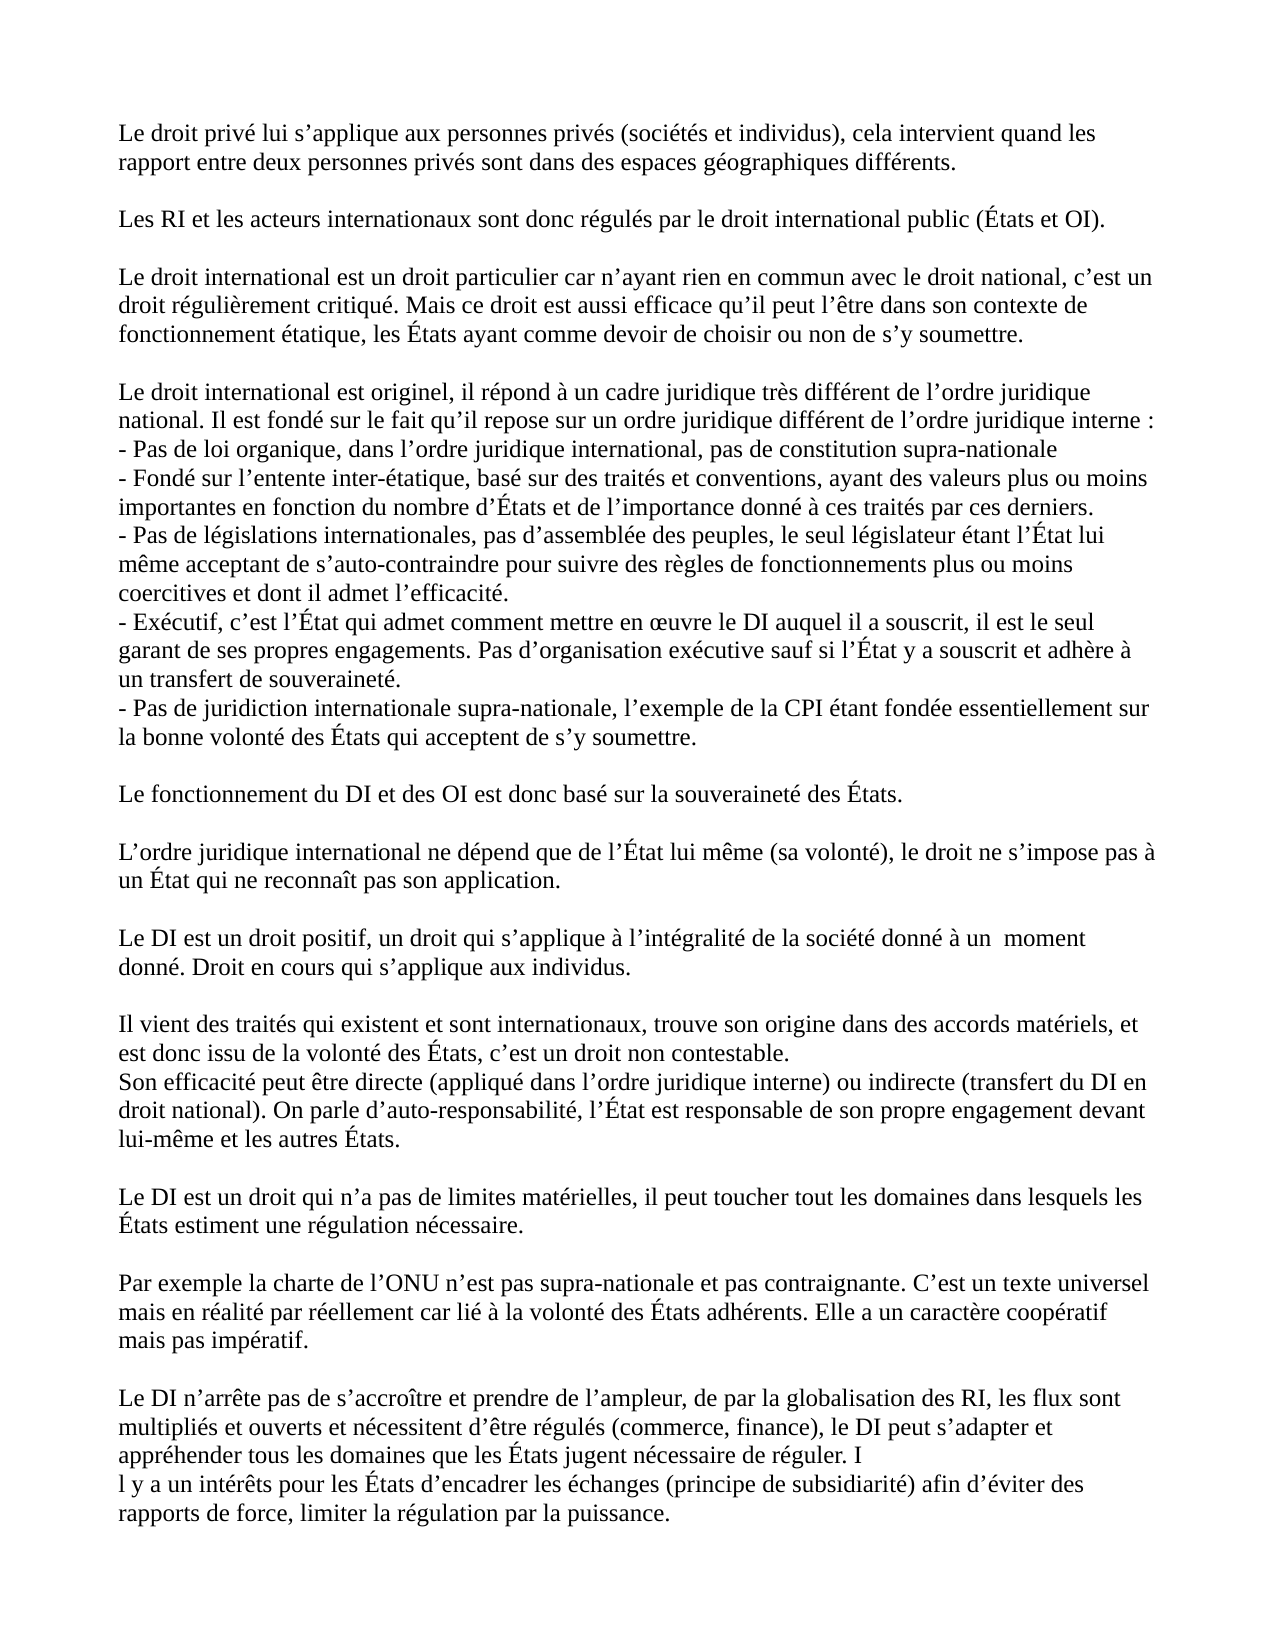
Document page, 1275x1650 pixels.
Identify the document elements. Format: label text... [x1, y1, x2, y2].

text Le DI n’arrête pas de s’accroître et prendre de l’ampleur, de par la globalisation des RI, les flux sont multipliés et ouverts et nécessitent d’être régulés (commerce, finance), le DI peut s’adapter et appréhender tous les domaines que les États jugent nécessaire de réguler. I l y a un intérêts pour les États d’encadrer les échanges (principe de subsidiarité) afin d’éviter des rapports de force, limiter la régulation par la puissance. [118, 1383, 1157, 1527]
text - Pas de juridiction internationale supra-nationale, l’exemple de la CPI étant fondée essentiellement sur la bonne volonté des États qui acceptent de s’y soumettre. [118, 693, 1157, 751]
text Par exemple la charte de l’ONU n’est pas supra-nationale et pas contraignante. C’est un texte universel mais en réalité par réellement car lié à la volonté des États adhérents. Elle a un caractère coopératif mais pas impératif. [118, 1239, 1157, 1354]
text L’ordre juridique international ne dépend que de l’État lui même (sa volonté), le droit ne s’impose pas à un État qui ne reconnaît pas son application. [118, 837, 1157, 894]
text - Pas de loi organique, dans l’ordre juridique international, pas de constitution supra-nationale [118, 434, 1157, 463]
text Le droit international est un droit particulier car n’ayant rien en commun avec le droit national, c’est un droit régulièrement critiqué. Mais ce droit est aussi efficace qu’il peut l’être dans son contexte de fonctionnement étatique, les États ayant comme devoir de choisir ou non de s’y soumettre. [118, 262, 1157, 348]
text Le droit privé lui s’applique aux personnes privés (sociétés et individus), cela intervient quand les rapport entre deux personnes privés sont dans des espaces géographiques différents. Les RI et les acteurs internationaux sont donc régulés par le droit international public (États et OI). [118, 118, 1157, 233]
text Le droit international est originel, il répond à un cadre juridique très différent de l’ordre juridique national. Il est fondé sur le fait qu’il repose sur un ordre juridique différent de l’ordre juridique interne : [118, 377, 1157, 434]
text Le fonctionnement du DI et des OI est donc basé sur la souveraineté des États. [118, 779, 1157, 808]
text - Fondé sur l’entente inter-étatique, basé sur des traités et conventions, ayant des valeurs plus ou moins importantes en fonction du nombre d’États et de l’importance donné à ces traités par ces derniers. - Pas de législations internationales, pas d’assemblée des peuples, le seul législateur étant l’État lui même acceptant de s’auto-contraindre pour suivre des règles de fonctionnements plus ou moins coercitives et dont il admet l’efficacité. [118, 463, 1157, 607]
text Il vient des traités qui existent et sont internationaux, trouve son origine dans des accords matériels, et est donc issu de la volonté des États, c’est un droit non contestable. Son efficacité peut être directe (appliqué dans l’ordre juridique interne) ou indirecte (transfert du DI en droit national). On parle d’auto-responsabilité, l’État est responsable de son propre engagement devant lui-même et les autres États. [118, 981, 1157, 1153]
text Le DI est un droit qui n’a pas de limites matérielles, il peut toucher tout les domaines dans lesquels les États estiment une régulation nécessaire. [118, 1182, 1157, 1239]
text - Exécutif, c’est l’État qui admet comment mettre en œuvre le DI auquel il a souscrit, il est le seul garant de ses propres engagements. Pas d’organisation exécutive sauf si l’État y a souscrit et adhère à un transfert de souveraineté. [118, 607, 1157, 693]
text Le DI est un droit positif, un droit qui s’applique à l’intégralité de la société donné à un moment donné. Droit en cours qui s’applique aux individus. [118, 923, 1157, 981]
